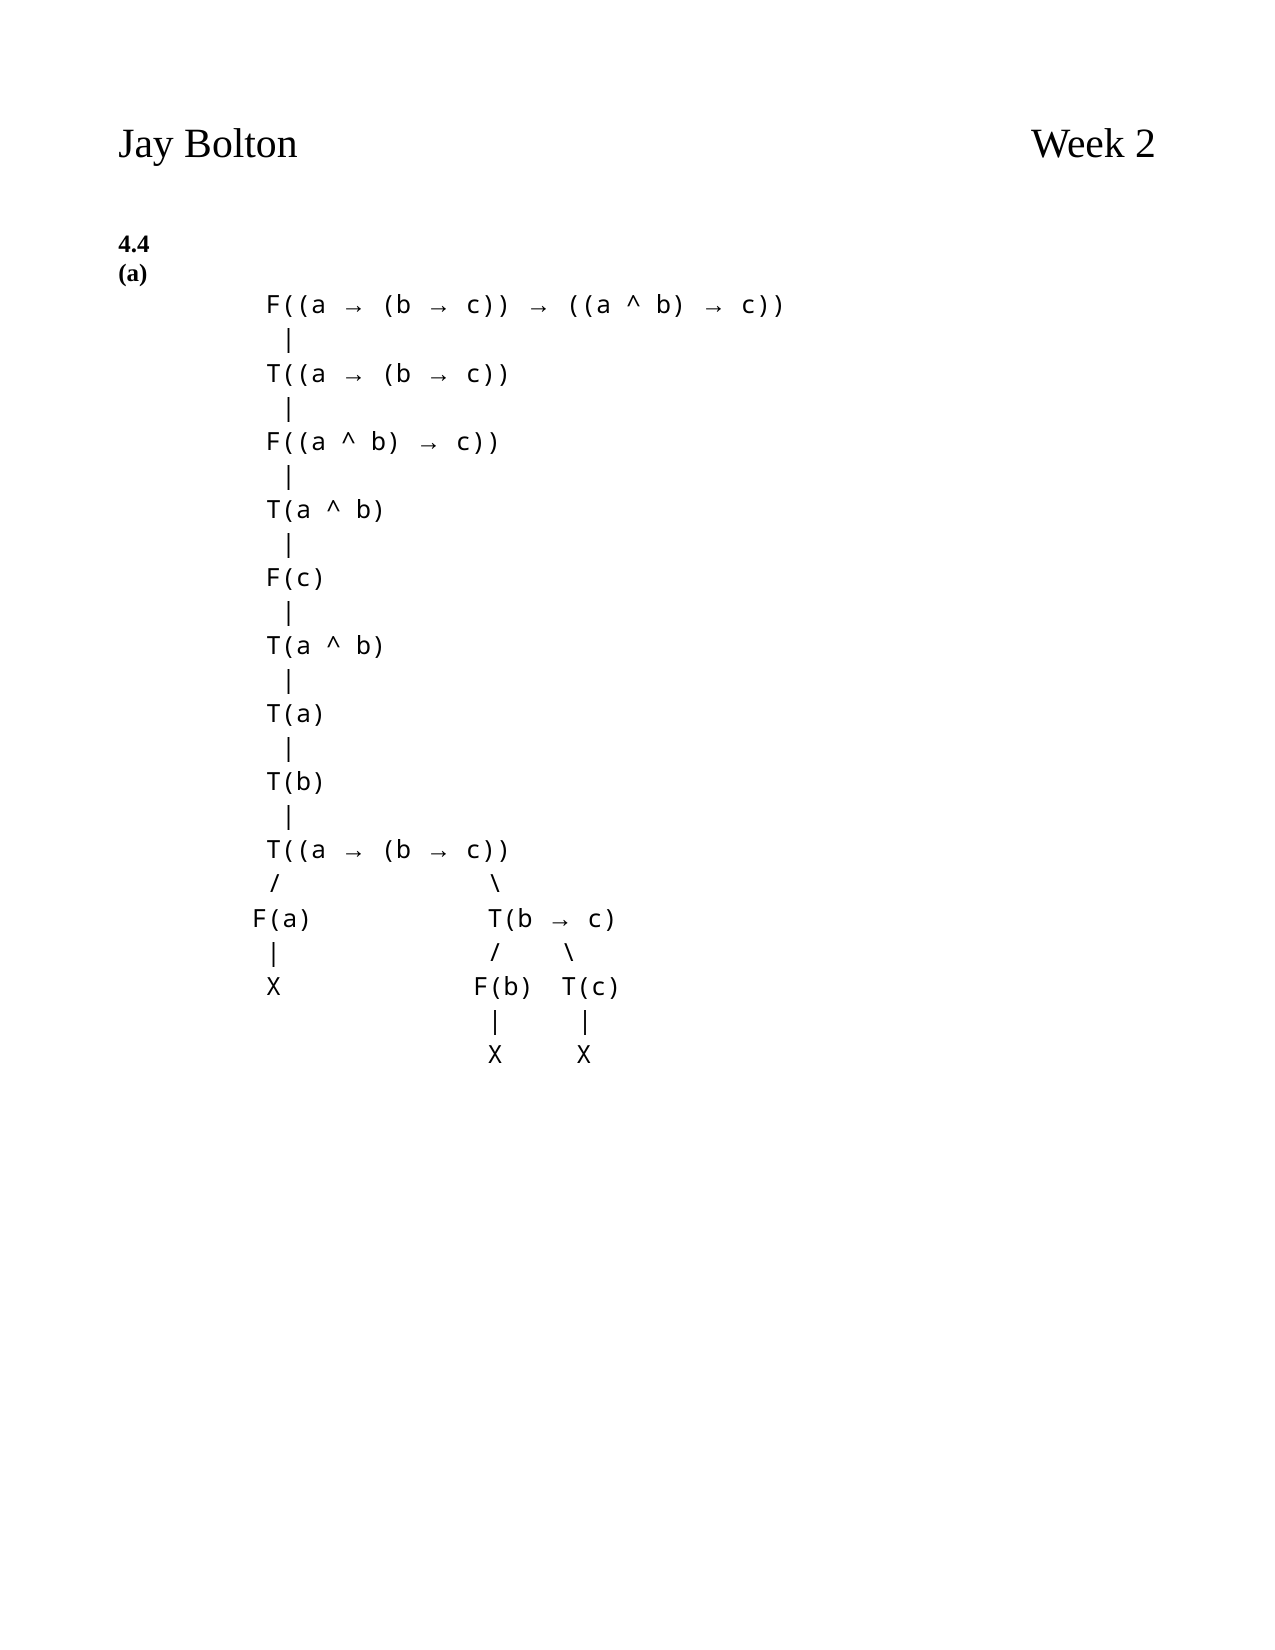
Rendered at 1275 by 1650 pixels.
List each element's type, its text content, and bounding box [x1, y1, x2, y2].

text 4.4 [118, 229, 1157, 258]
text | [118, 662, 1157, 696]
text | [118, 730, 1157, 764]
text X X [118, 1036, 1157, 1071]
text T((a → (b → c)) [118, 355, 1157, 389]
text | | [118, 1002, 1157, 1036]
text T(a ^ b) [118, 628, 1157, 662]
text T(b) [118, 764, 1157, 798]
text | [118, 594, 1157, 628]
text | [118, 526, 1157, 559]
text | [118, 389, 1157, 423]
text F((a ^ b) → c)) [118, 423, 1157, 457]
text | [118, 321, 1157, 355]
text | / \ [118, 934, 1157, 968]
text T(a) [118, 696, 1157, 730]
text F((a → (b → c)) → ((a ^ b) → c)) [118, 287, 1157, 321]
text | [118, 457, 1157, 491]
text / \ [118, 866, 1157, 900]
text T((a → (b → c)) [118, 832, 1157, 866]
text X F(b) T(c) [118, 968, 1157, 1002]
text (a) [118, 258, 1157, 287]
text F(a) T(b → c) [118, 900, 1157, 934]
text | [118, 798, 1157, 832]
text F(c) [118, 559, 1157, 594]
text T(a ^ b) [118, 491, 1157, 526]
